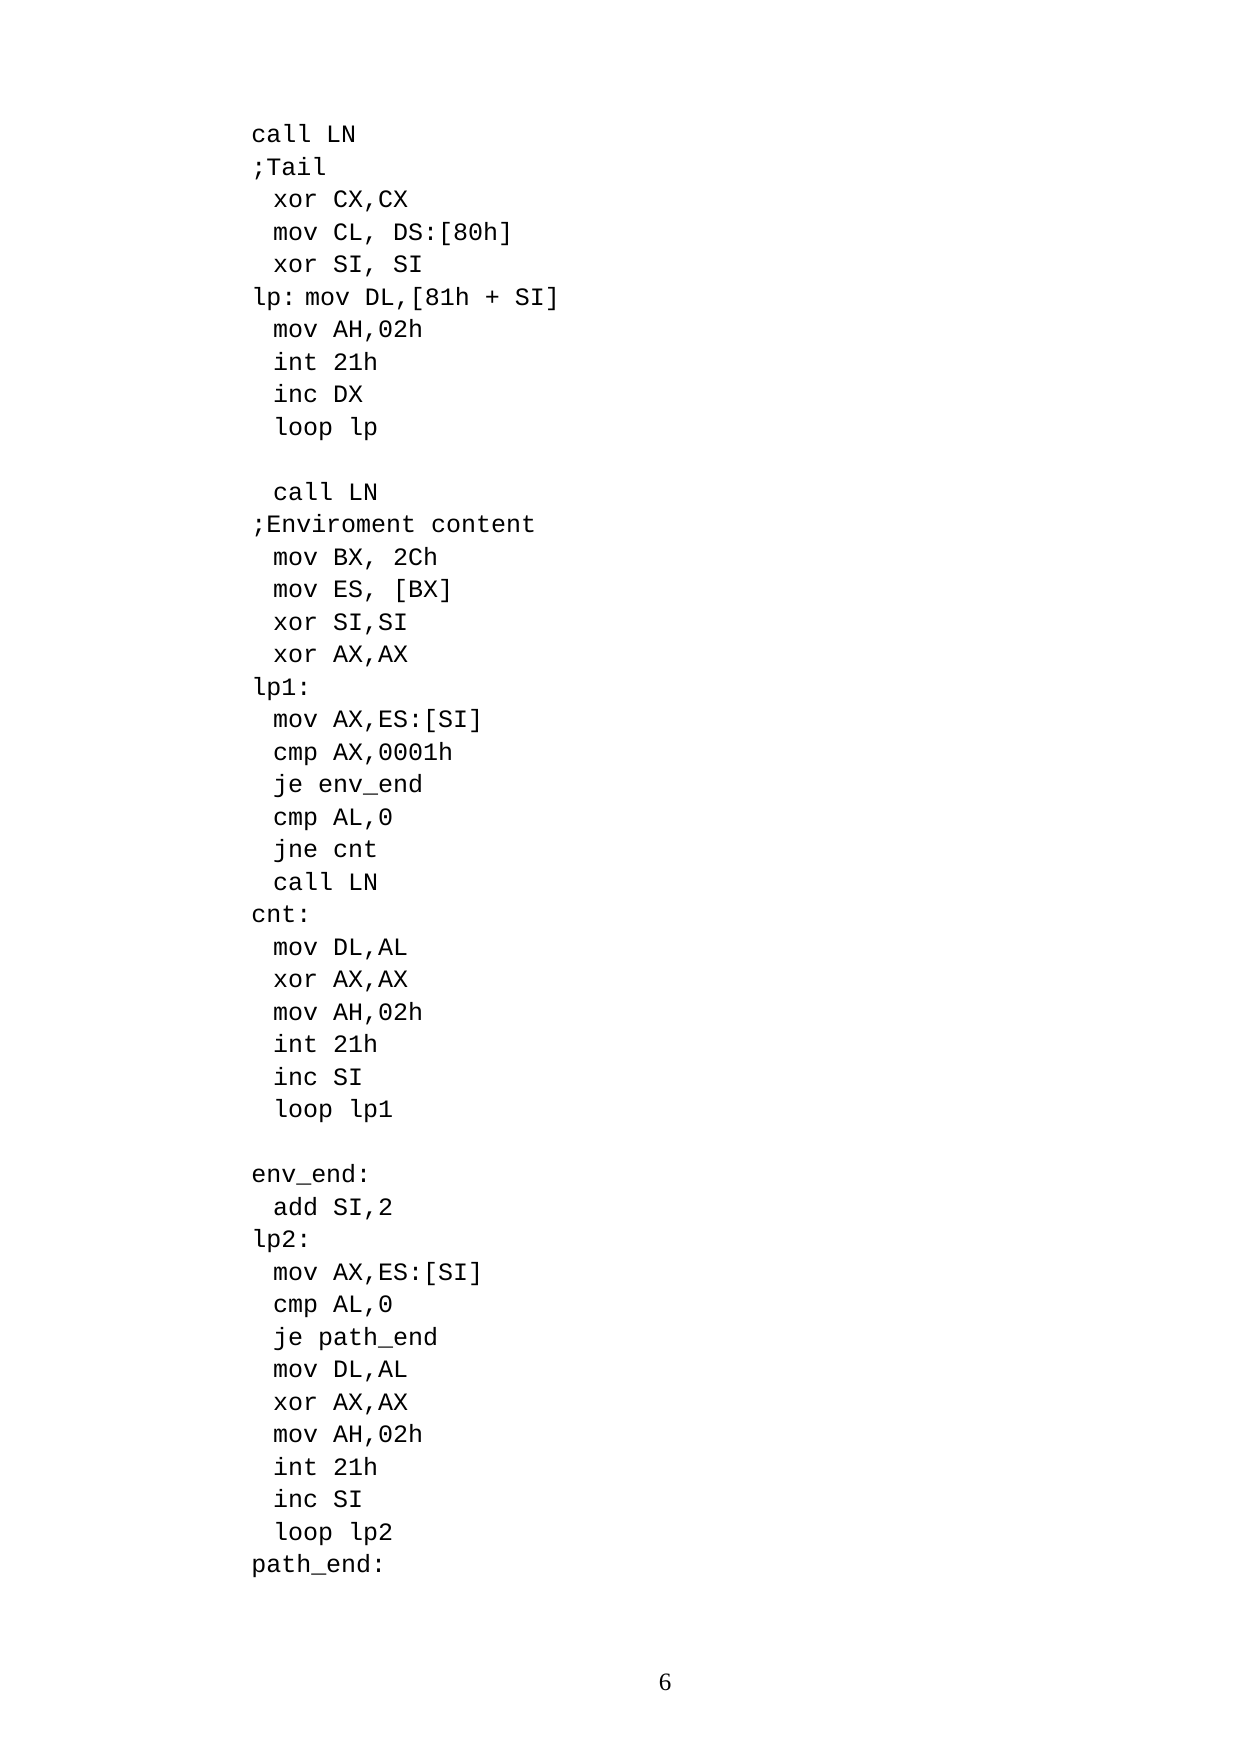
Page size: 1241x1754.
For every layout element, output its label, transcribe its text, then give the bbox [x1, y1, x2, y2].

text xor CX,CX [177, 187, 1152, 215]
text mov AX,ES:[SI] [177, 1259, 1152, 1287]
text xor AX,AX [177, 1389, 1152, 1417]
text inc DX [177, 382, 1152, 410]
text mov AX,ES:[SI] [177, 707, 1152, 735]
text add SI,2 [177, 1194, 1152, 1222]
text mov DL,AL [177, 1357, 1152, 1385]
text mov ES, [BX] [177, 577, 1152, 605]
text call LN [177, 479, 1152, 507]
text xor AX,AX [177, 967, 1152, 995]
text int 21h [177, 1032, 1152, 1060]
text mov AH,02h [177, 1422, 1152, 1450]
text lp: mov DL,[81h + SI] [177, 284, 1152, 312]
text cmp AL,0 [177, 1292, 1152, 1320]
text mov AH,02h [177, 317, 1152, 345]
text mov AH,02h [177, 999, 1152, 1027]
text jne cnt [177, 837, 1152, 865]
text path_end: [177, 1552, 1152, 1580]
text call LN [177, 122, 1152, 150]
text mov CL, DS:[80h] [177, 219, 1152, 247]
text lp2: [177, 1227, 1152, 1255]
text env_end: [177, 1162, 1152, 1190]
text mov DL,AL [177, 934, 1152, 962]
text cnt: [177, 902, 1152, 930]
text xor AX,AX [177, 642, 1152, 670]
text je path_end [177, 1324, 1152, 1352]
text xor SI,SI [177, 609, 1152, 637]
text inc SI [177, 1487, 1152, 1515]
text ;Tail [177, 154, 1152, 182]
text mov BX, 2Ch [177, 544, 1152, 572]
text ;Enviroment content [177, 512, 1152, 540]
text inc SI [177, 1064, 1152, 1092]
text int 21h [177, 349, 1152, 377]
text int 21h [177, 1454, 1152, 1482]
text cmp AL,0 [177, 804, 1152, 832]
text loop lp [177, 414, 1152, 442]
text lp1: [177, 674, 1152, 702]
text loop lp1 [177, 1097, 1152, 1125]
text je env_end [177, 772, 1152, 800]
text call LN [177, 869, 1152, 897]
text cmp AX,0001h [177, 739, 1152, 767]
text xor SI, SI [177, 252, 1152, 280]
text loop lp2 [177, 1519, 1152, 1547]
